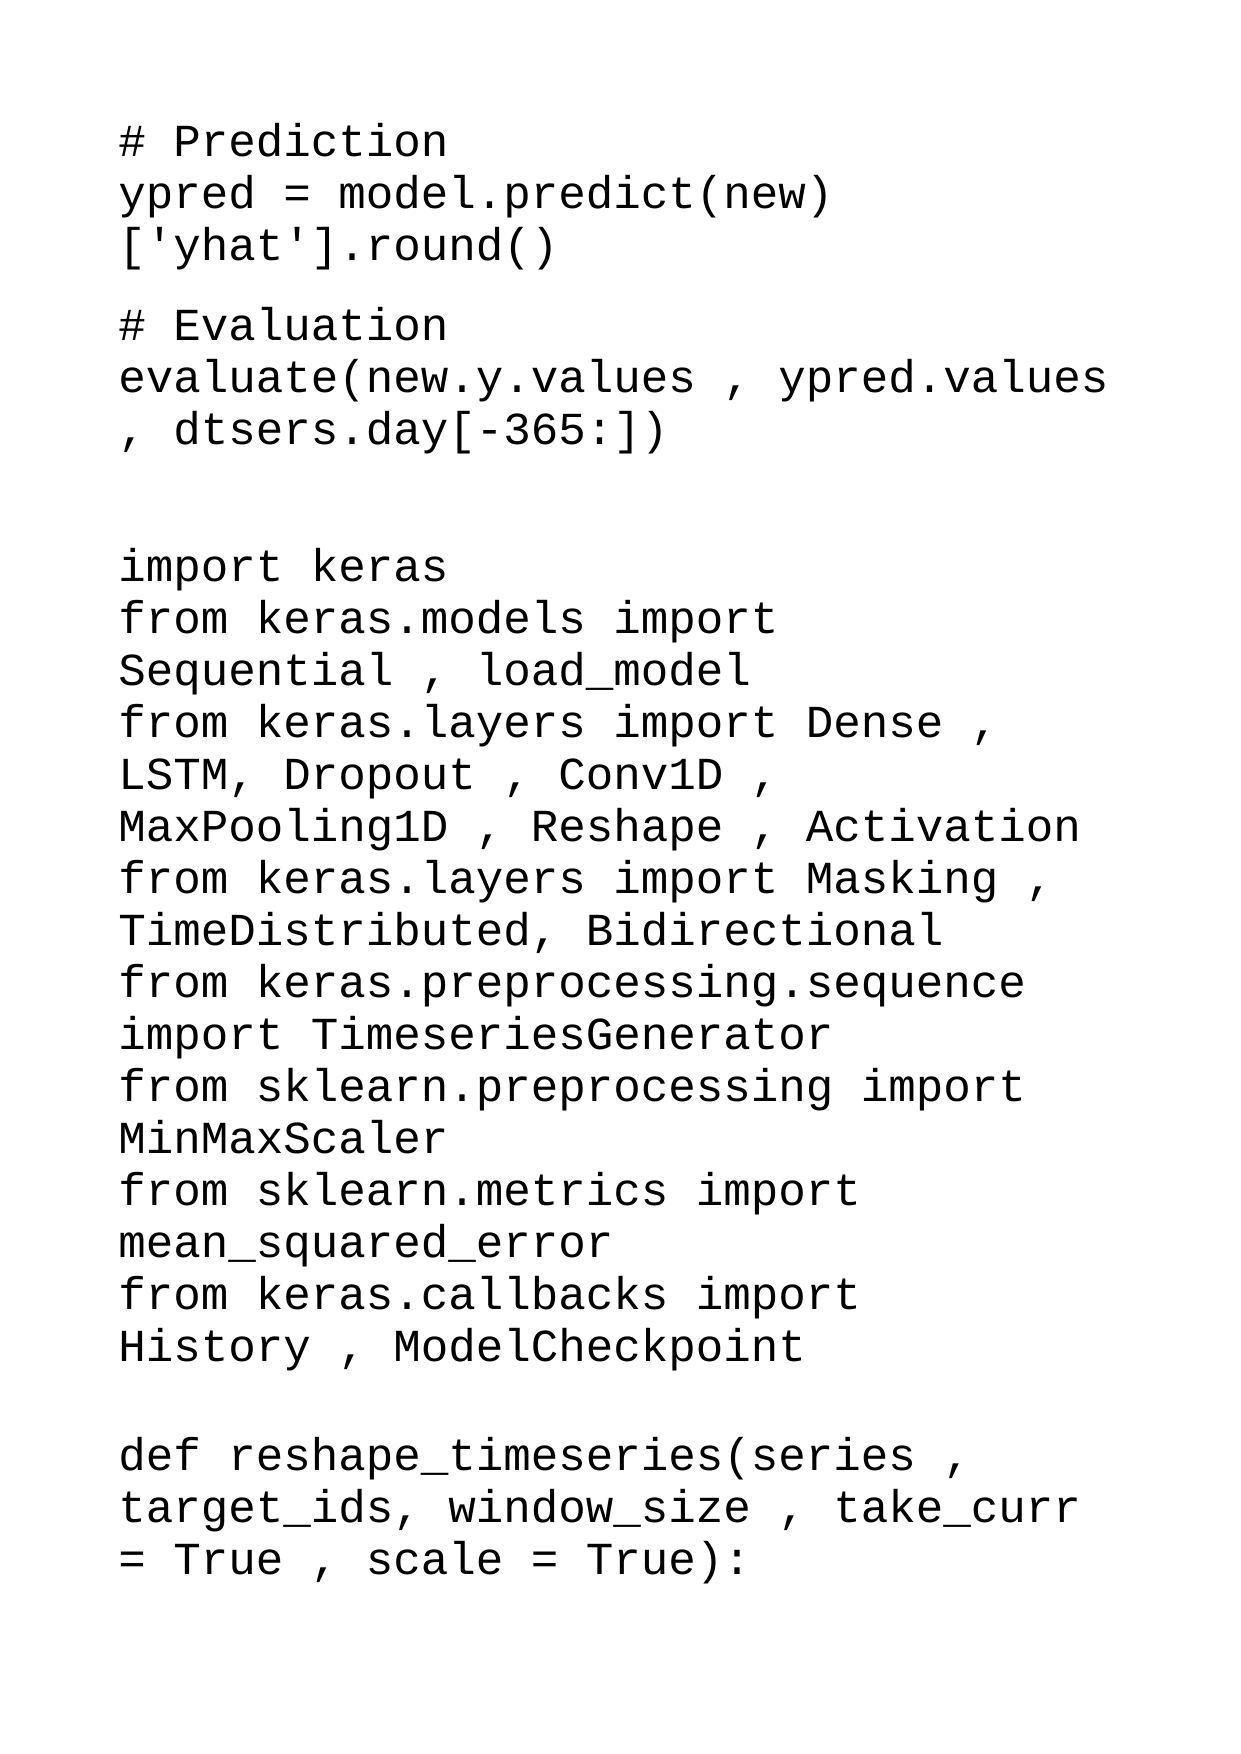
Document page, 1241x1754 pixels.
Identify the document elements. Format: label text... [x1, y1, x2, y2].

text from keras.layers import Dense , LSTM, Dropout , Conv1D , MaxPooling1D , Reshape , Activation [118, 699, 1122, 855]
text from keras.preprocessing.sequence import TimeseriesGenerator [118, 959, 1122, 1063]
text # Prediction [118, 118, 1122, 170]
text # Evaluation [118, 302, 1122, 354]
text evaluate(new.y.values , ypred.values , dtsers.day[-365:]) [118, 354, 1122, 458]
text ypred = model.predict(new)['yhat'].round() [118, 170, 1122, 274]
text from sklearn.preprocessing import MinMaxScaler [118, 1063, 1122, 1167]
text from keras.models import Sequential , load_model [118, 596, 1122, 699]
text import keras [118, 543, 1122, 596]
text from keras.callbacks import History , ModelCheckpoint [118, 1271, 1122, 1375]
text from sklearn.metrics import mean_squared_error [118, 1167, 1122, 1271]
text from keras.layers import Masking , TimeDistributed, Bidirectional [118, 855, 1122, 959]
text def reshape_timeseries(series , target_ids, window_size , take_curr = True , scale = True): [118, 1433, 1122, 1589]
